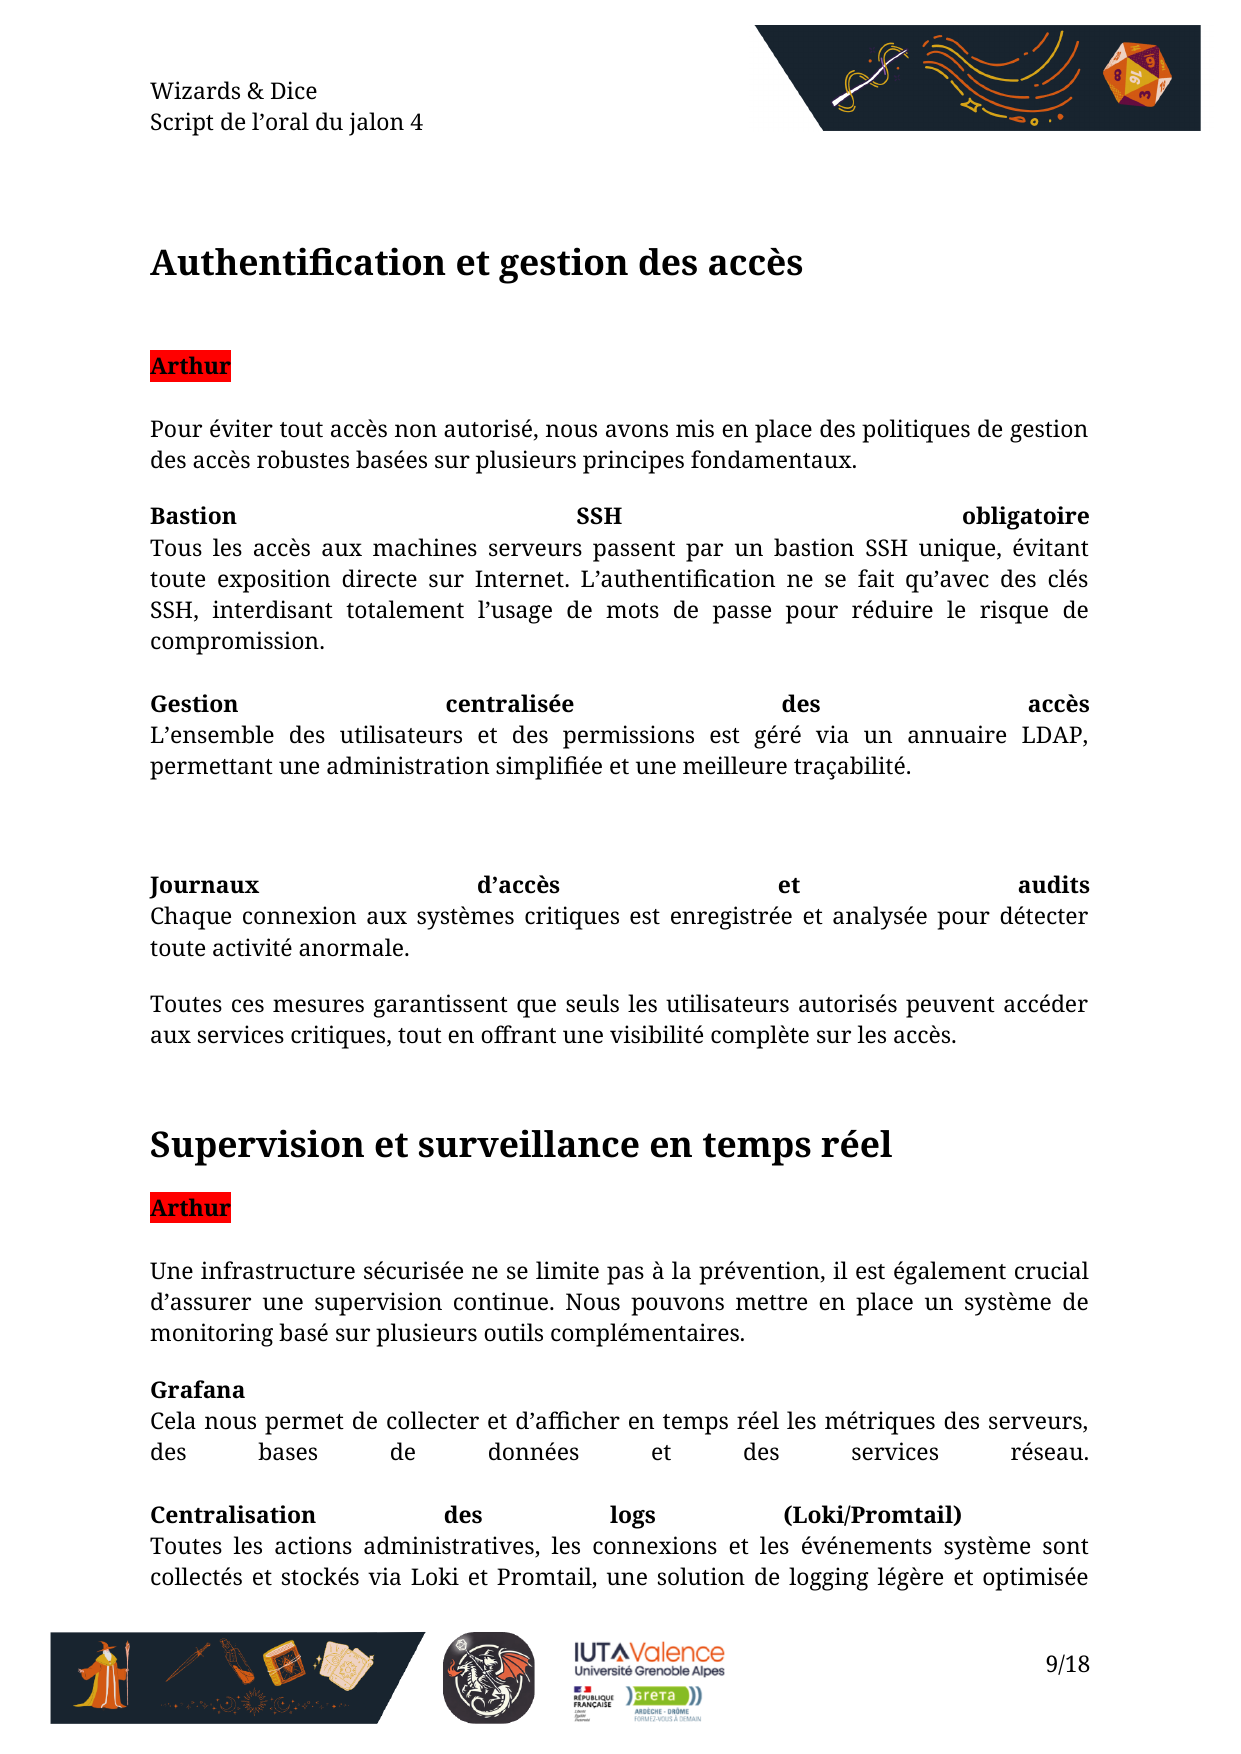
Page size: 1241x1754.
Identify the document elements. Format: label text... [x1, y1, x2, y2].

picture [748, 25, 1214, 132]
text [150, 169, 1090, 200]
subtitle Authentification et gestion des accès [150, 237, 1090, 286]
subtitle Supervision et surveillance en temps réel [150, 1119, 1090, 1167]
text Bastion SSH obligatoire Tous les accès aux machines serveurs passent par un bastion SSH unique, évitant toute exposition directe sur Internet. L’authentification ne se fait qu’avec des clés SSH, interdisant totalement l’usage de mots de passe pour réduire le risque de compromission. Gestion centralisée des accès L’ensemble des utilisateurs et des permissions est géré via un annuaire LDAP, permettant une administration simplifiée et une meilleure traçabilité. [150, 500, 1090, 782]
text Toutes ces mesures garantissent que seuls les utilisateurs autorisés peuvent accéder aux services critiques, tout en offrant une visibilité complète sur les accès. [150, 988, 1090, 1050]
text Journaux d’accès et audits Chaque connexion aux systèmes critiques est enregistrée et analysée pour détecter toute activité anormale. [150, 807, 1090, 963]
text Grafana Cela nous permet de collecter et d’afficher en temps réel les métriques des serveurs, des bases de données et des services réseau. Centralisation des logs (Loki/Promtail) Toutes les actions administratives, les connexions et les événements système sont collectés et stockés via Loki et Promtail, une solution de logging légère et optimisée [150, 1373, 1090, 1592]
text Arthur Pour éviter tout accès non autorisé, nous avons mis en place des politiques de gestion des accès robustes basées sur plusieurs principes fondamentaux. [150, 350, 1090, 475]
text Arthur Une infrastructure sécurisée ne se limite pas à la prévention, il est également crucial d’assurer une supervision continue. Nous pouvons mettre en place un système de monitoring basé sur plusieurs outils complémentaires. [150, 1192, 1090, 1348]
picture [42, 1628, 749, 1733]
